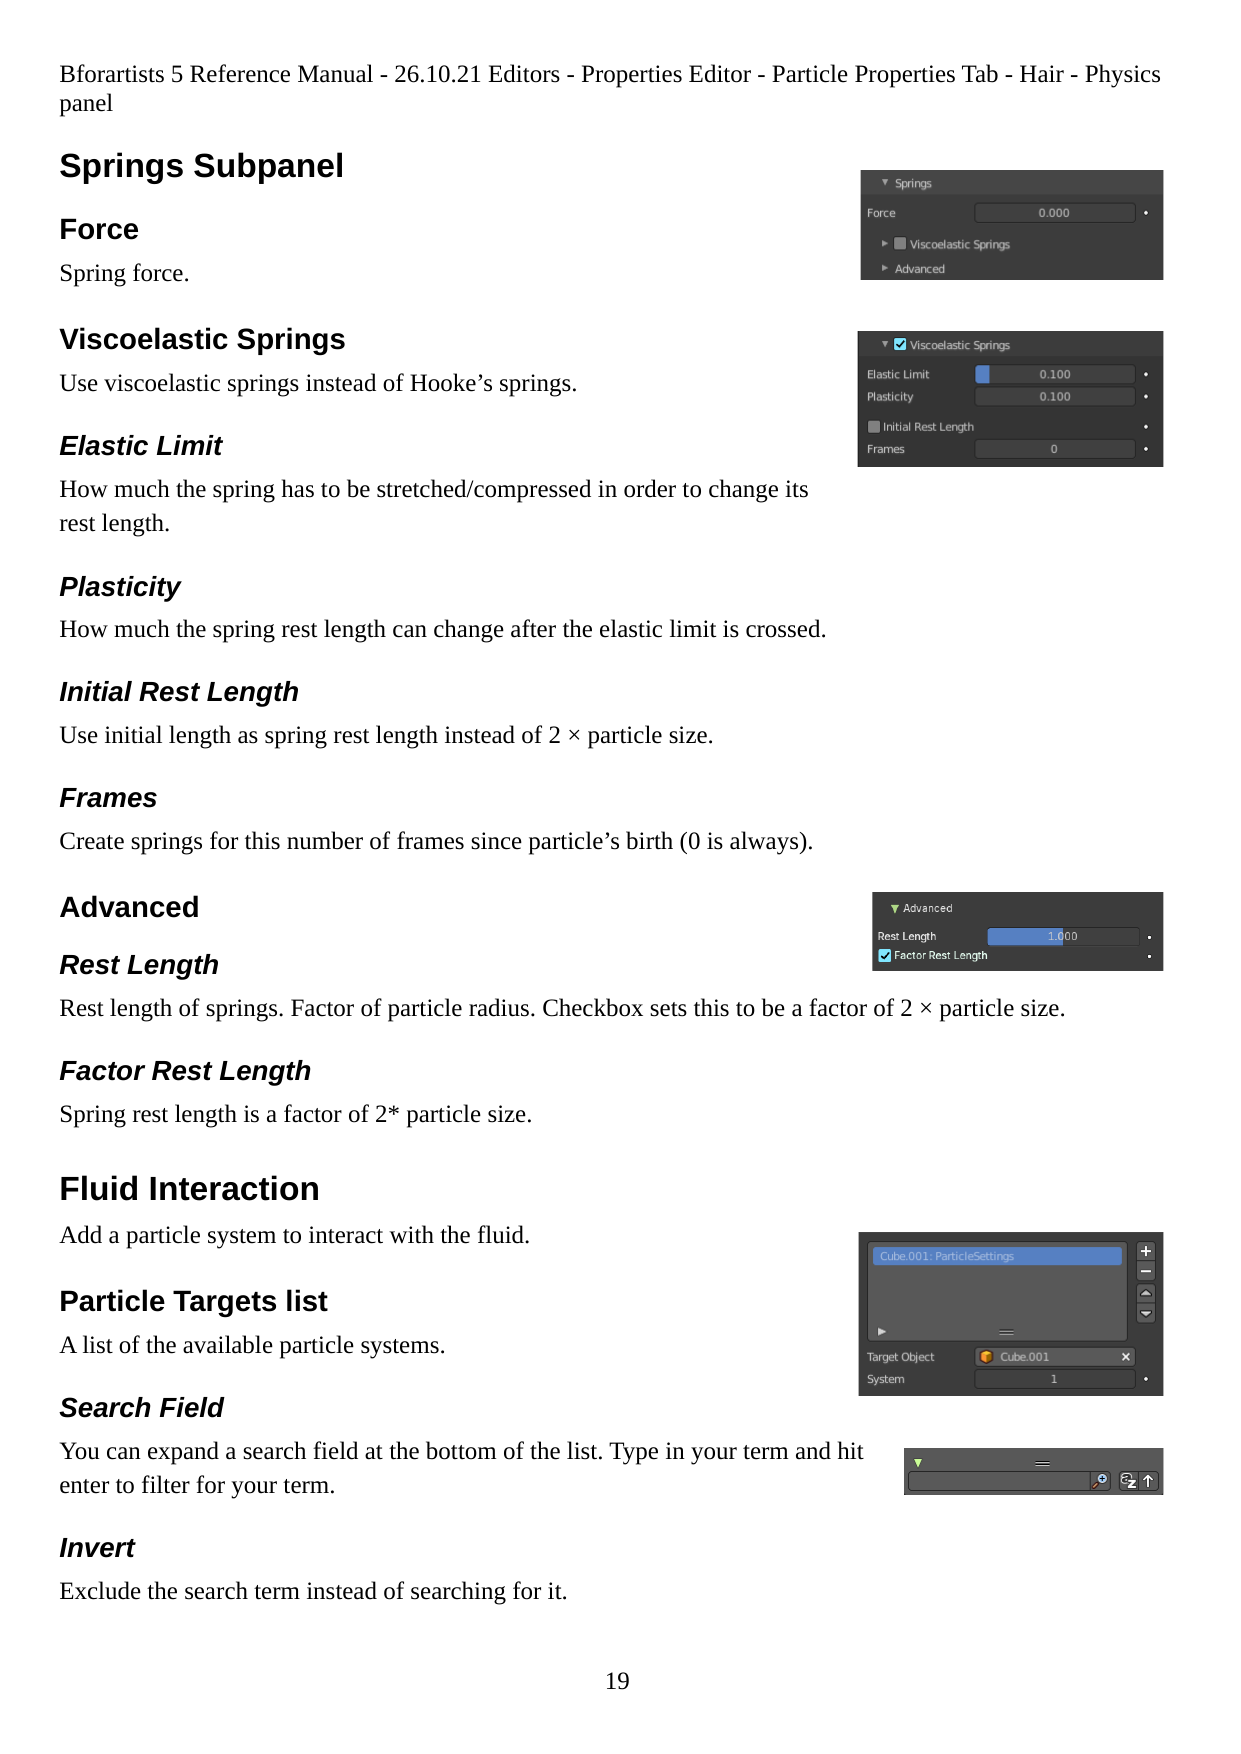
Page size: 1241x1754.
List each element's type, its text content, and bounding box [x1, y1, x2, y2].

subtitle Invert [59, 1532, 1181, 1564]
subtitle Force [59, 212, 860, 246]
text Rest length of springs. Factor of particle radius. Checkbox sets this to be a factor of 2 × particle size. [59, 993, 1181, 1022]
subtitle Initial Rest Length [59, 676, 1181, 708]
text Spring rest length is a factor of 2* particle size. [59, 1099, 1181, 1128]
text Spring force. [59, 258, 1181, 287]
subtitle [1164, 1283, 1181, 1317]
text Add a particle system to interact with the fluid. [59, 1220, 1181, 1249]
subtitle Elastic Limit [59, 429, 857, 461]
subtitle Frames [59, 782, 1181, 814]
picture [904, 1448, 1164, 1495]
subtitle Advanced [59, 890, 1181, 923]
text A list of the available particle systems. [59, 1330, 858, 1358]
picture [858, 1232, 1164, 1396]
subtitle Particle Targets list [59, 1283, 858, 1317]
text Use viscoelastic springs instead of Hooke’s springs. [59, 368, 857, 397]
subtitle Factor Rest Length [59, 1054, 1181, 1086]
subtitle Springs Subpanel [59, 146, 1181, 185]
subtitle [1164, 212, 1181, 246]
text Create springs for this number of frames since particle’s birth (0 is always). [59, 826, 1181, 855]
picture [857, 331, 1164, 467]
text Use initial length as spring rest length instead of 2 × particle size. [59, 720, 1181, 749]
picture [872, 892, 1164, 971]
text How much the spring has to be stretched/compressed in order to change its rest length. [59, 474, 1181, 537]
text You can expand a search field at the bottom of the list. Type in your term and hit enter to filter for your term. [59, 1436, 1181, 1499]
subtitle Viscoelastic Springs [59, 322, 1181, 355]
subtitle Fluid Interaction [59, 1169, 1181, 1207]
subtitle Plasticity [59, 570, 1181, 602]
subtitle Search Field [59, 1391, 1181, 1423]
subtitle [1164, 429, 1181, 461]
picture [860, 170, 1164, 280]
subtitle Rest Length [59, 948, 1181, 980]
text How much the spring rest length can change after the elastic limit is crossed. [59, 614, 1181, 643]
text Exclude the search term instead of searching for it. [59, 1576, 1181, 1605]
